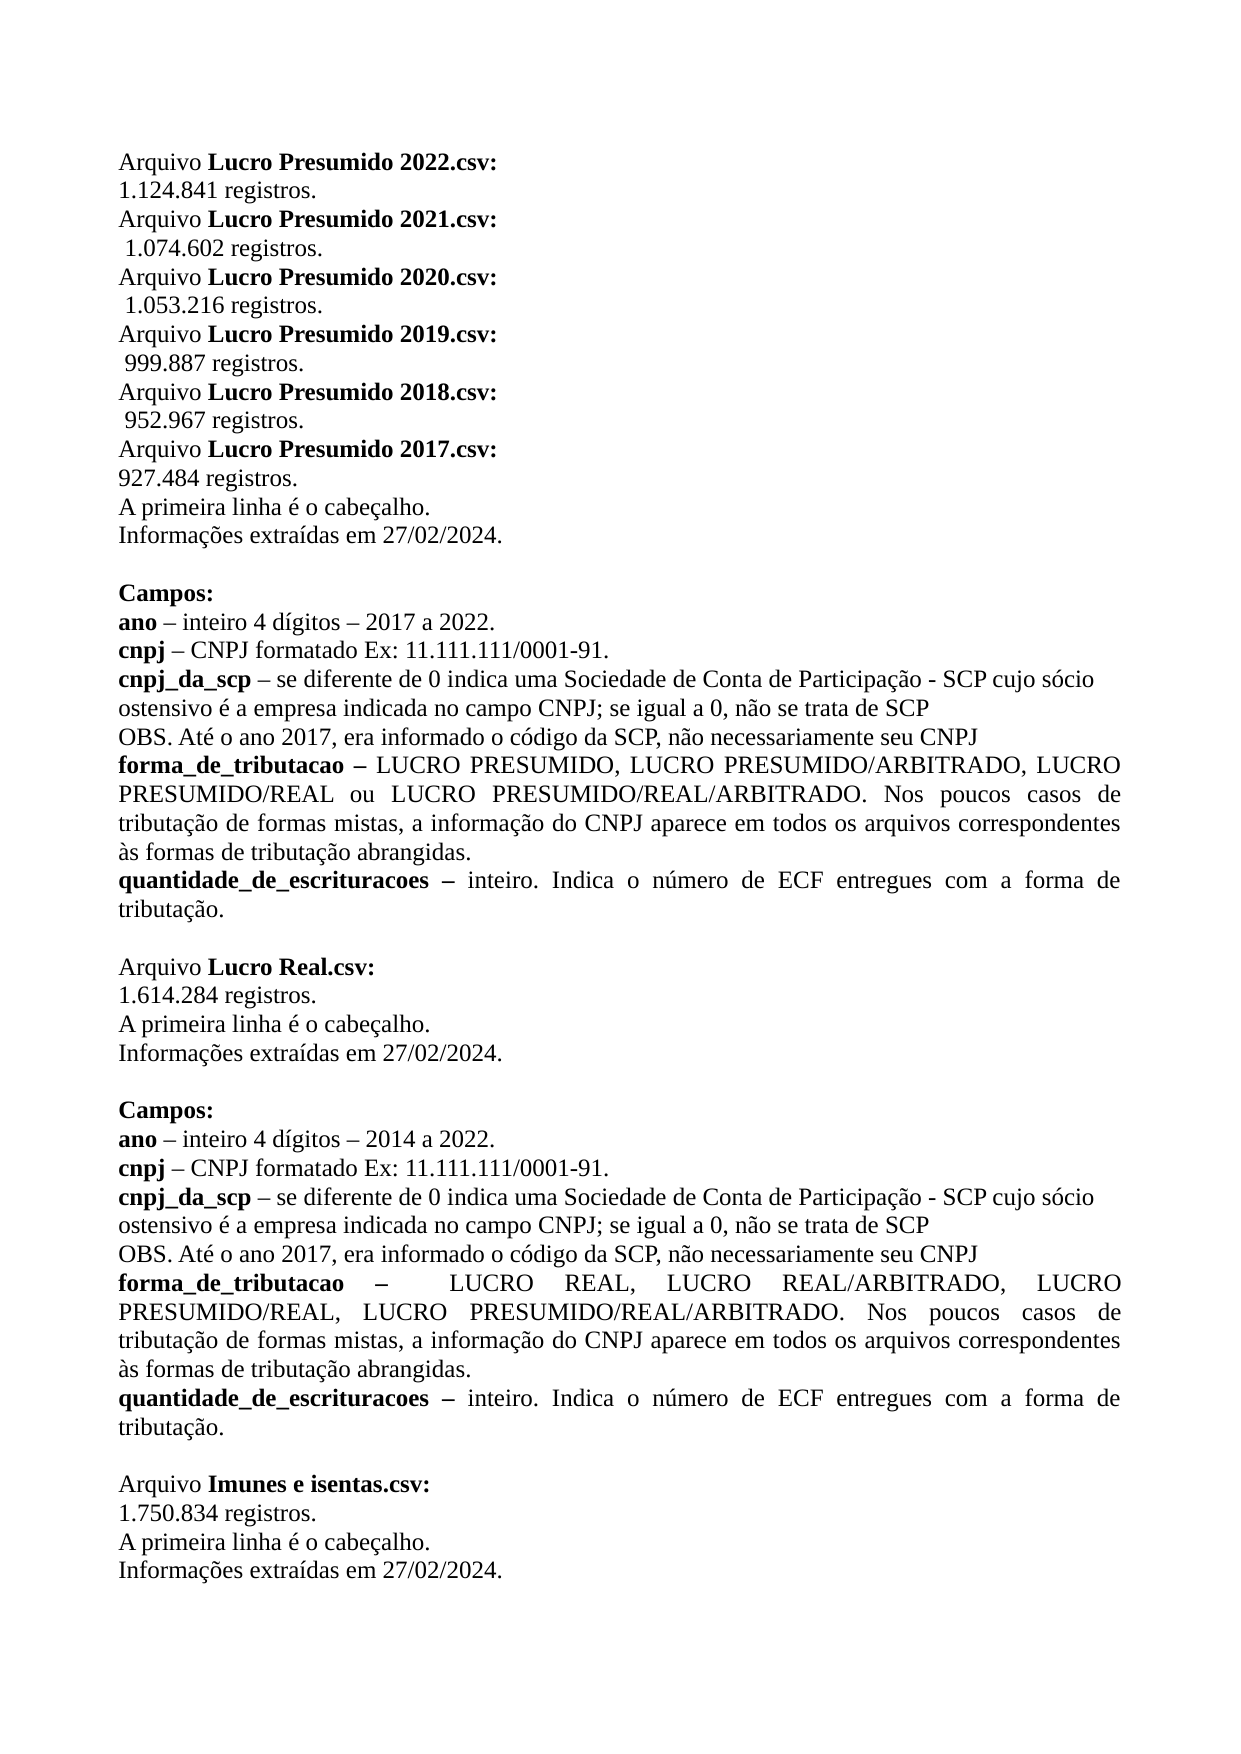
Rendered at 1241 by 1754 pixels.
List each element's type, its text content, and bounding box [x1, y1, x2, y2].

text ano – inteiro 4 dígitos – 2017 a 2022. [118, 607, 1122, 636]
text 1.053.216 registros. [118, 291, 1122, 319]
text cnpj – CNPJ formatado Ex: 11.111.111/0001-91. [118, 636, 1122, 664]
text cnpj_da_scp – se diferente de 0 indica uma Sociedade de Conta de Participação - SCP cujo sócio ostensivo é a empresa indicada no campo CNPJ; se igual a 0, não se trata de SCP [118, 664, 1122, 722]
text 1.074.602 registros. [118, 233, 1122, 262]
text 1.124.841 registros. [118, 176, 1122, 204]
text cnpj – CNPJ formatado Ex: 11.111.111/0001-91. [118, 1153, 1122, 1182]
text 952.967 registros. [118, 406, 1122, 434]
text forma_de_tributacao – LUCRO REAL, LUCRO REAL/ARBITRADO, LUCRO PRESUMIDO/REAL, LUCRO PRESUMIDO/REAL/ARBITRADO. Nos poucos casos de tributação de formas mistas, a informação do CNPJ aparece em todos os arquivos correspondentes às formas de tributação abrangidas. [118, 1268, 1122, 1383]
text Arquivo Lucro Presumido 2017.csv: [118, 434, 1122, 463]
text ano – inteiro 4 dígitos – 2014 a 2022. [118, 1124, 1122, 1153]
text Arquivo Lucro Presumido 2018.csv: [118, 377, 1122, 406]
text 927.484 registros. [118, 463, 1122, 492]
text Arquivo Lucro Presumido 2022.csv: [118, 147, 1122, 176]
text 1.750.834 registros. [118, 1498, 1122, 1527]
text 999.887 registros. [118, 348, 1122, 377]
text Informações extraídas em 27/02/2024. [118, 521, 1122, 549]
text Arquivo Lucro Presumido 2020.csv: [118, 262, 1122, 291]
text A primeira linha é o cabeçalho. [118, 1527, 1122, 1556]
text A primeira linha é o cabeçalho. [118, 1009, 1122, 1038]
text Campos: [118, 1096, 1122, 1124]
text Informações extraídas em 27/02/2024. [118, 1556, 1122, 1584]
text forma_de_tributacao – LUCRO PRESUMIDO, LUCRO PRESUMIDO/ARBITRADO, LUCRO PRESUMIDO/REAL ou LUCRO PRESUMIDO/REAL/ARBITRADO. Nos poucos casos de tributação de formas mistas, a informação do CNPJ aparece em todos os arquivos correspondentes às formas de tributação abrangidas. [118, 751, 1122, 866]
text Arquivo Lucro Presumido 2021.csv: [118, 204, 1122, 233]
text OBS. Até o ano 2017, era informado o código da SCP, não necessariamente seu CNPJ [118, 1239, 1122, 1268]
text quantidade_de_escrituracoes – inteiro. Indica o número de ECF entregues com a forma de tributação. [118, 866, 1122, 923]
text Informações extraídas em 27/02/2024. [118, 1038, 1122, 1067]
text Campos: [118, 578, 1122, 607]
text A primeira linha é o cabeçalho. [118, 492, 1122, 521]
text Arquivo Lucro Real.csv: [118, 952, 1122, 981]
text 1.614.284 registros. [118, 981, 1122, 1009]
text Arquivo Lucro Presumido 2019.csv: [118, 319, 1122, 348]
text OBS. Até o ano 2017, era informado o código da SCP, não necessariamente seu CNPJ [118, 722, 1122, 751]
text cnpj_da_scp – se diferente de 0 indica uma Sociedade de Conta de Participação - SCP cujo sócio ostensivo é a empresa indicada no campo CNPJ; se igual a 0, não se trata de SCP [118, 1182, 1122, 1239]
text Arquivo Imunes e isentas.csv: [118, 1469, 1122, 1498]
text quantidade_de_escrituracoes – inteiro. Indica o número de ECF entregues com a forma de tributação. [118, 1383, 1122, 1441]
